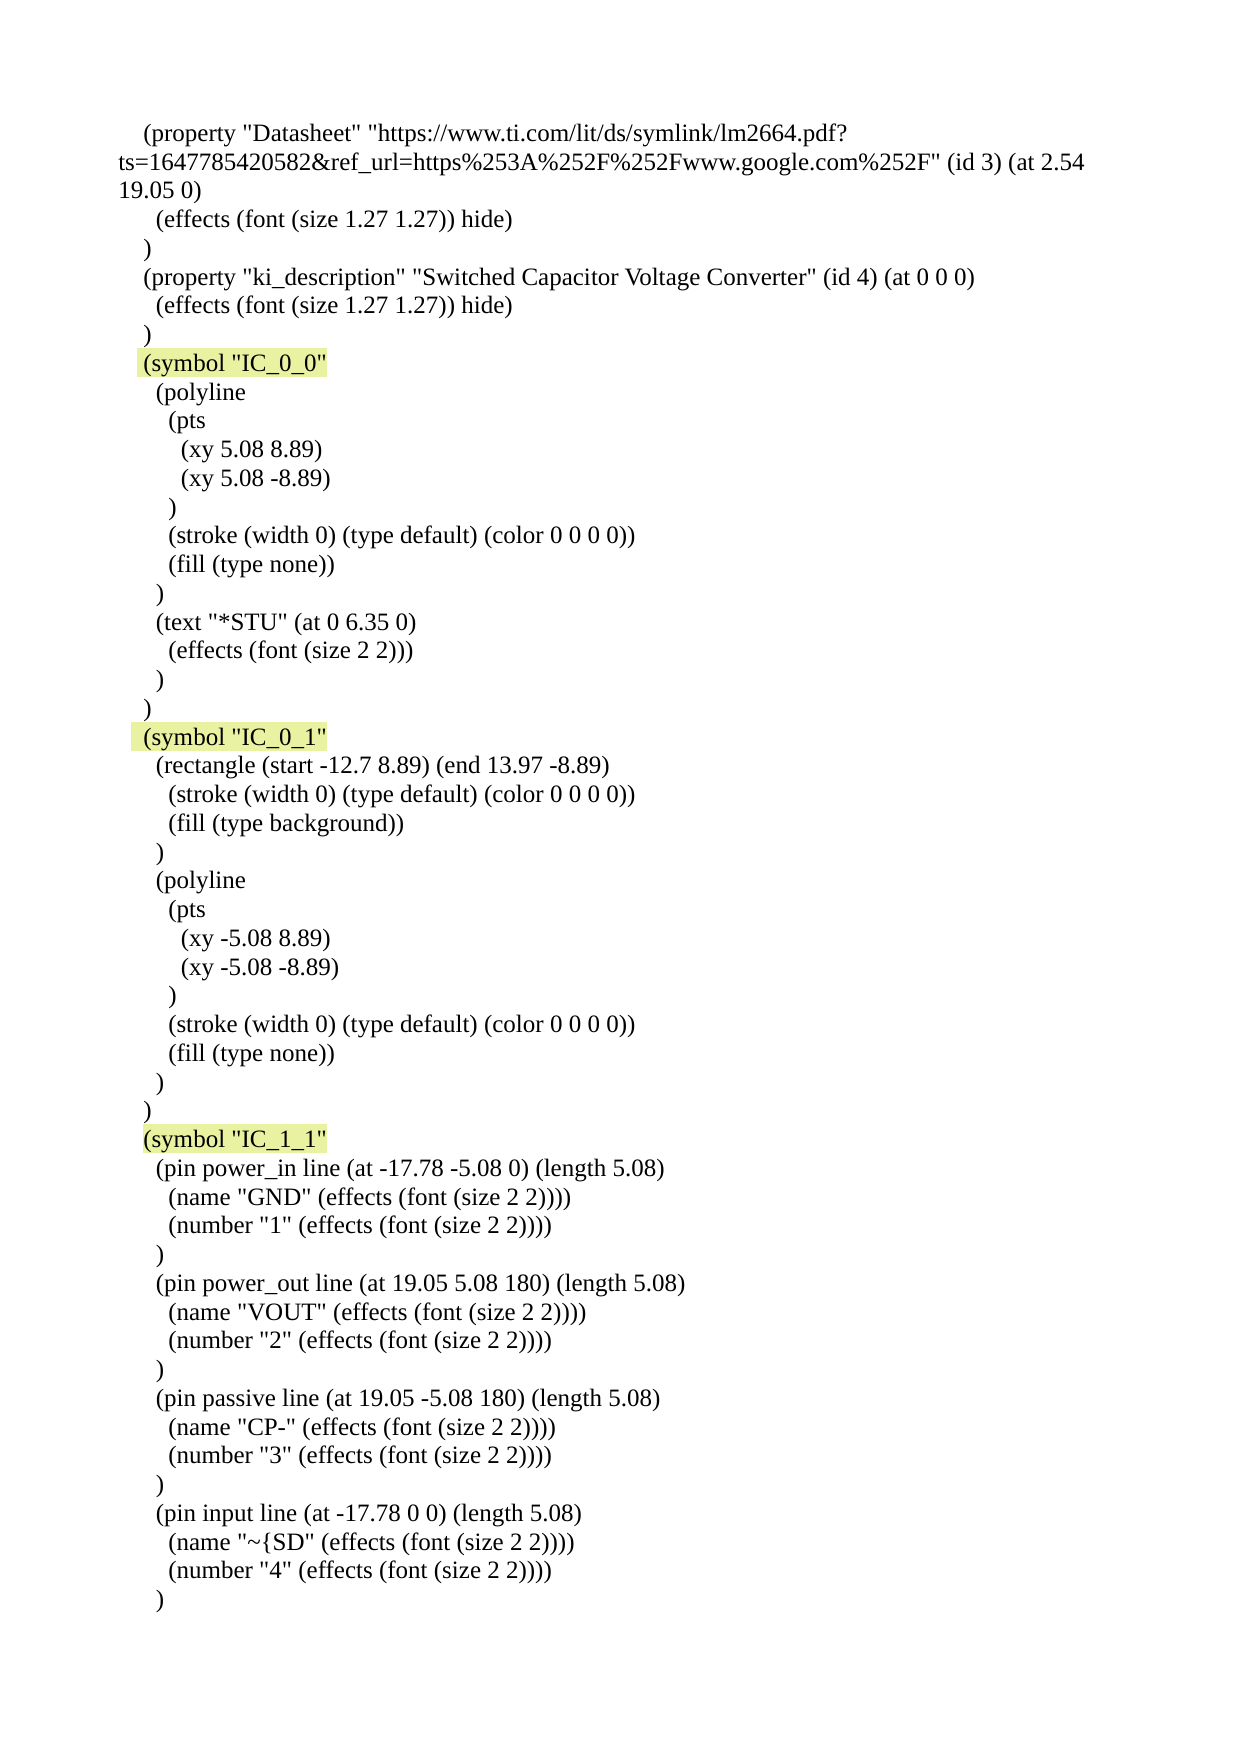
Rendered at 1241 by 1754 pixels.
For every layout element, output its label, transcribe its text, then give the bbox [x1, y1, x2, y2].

text (xy -5.08 -8.89) [118, 952, 1122, 981]
text (pin passive line (at 19.05 -5.08 180) (length 5.08) [118, 1383, 1122, 1412]
text ) [118, 1239, 1122, 1268]
text ) [118, 837, 1122, 866]
text (fill (type none)) [118, 549, 1122, 578]
text (polyline [118, 377, 1122, 406]
text ) [118, 1067, 1122, 1096]
text (property "Datasheet" "https://www.ti.com/lit/ds/symlink/lm2664.pdf?ts=1647785420582&ref_url=https%253A%252F%252Fwww.google.com%252F" (id 3) (at 2.54 19.05 0) [118, 118, 1122, 204]
text (text "*STU" (at 0 6.35 0) [118, 607, 1122, 636]
text ) [118, 1584, 1122, 1613]
text (fill (type background)) [118, 808, 1122, 837]
text ) [118, 319, 1122, 348]
text (number "2" (effects (font (size 2 2)))) [118, 1326, 1122, 1354]
text ) [118, 233, 1122, 262]
text (name "CP-" (effects (font (size 2 2)))) [118, 1412, 1122, 1441]
text (pts [118, 406, 1122, 434]
text (name "VOUT" (effects (font (size 2 2)))) [118, 1297, 1122, 1326]
text (effects (font (size 1.27 1.27)) hide) [118, 204, 1122, 233]
text (xy 5.08 8.89) [118, 434, 1122, 463]
text (property "ki_description" "Switched Capacitor Voltage Converter" (id 4) (at 0 0 0) [118, 262, 1122, 291]
text ) [118, 1354, 1122, 1383]
text (name "GND" (effects (font (size 2 2)))) [118, 1182, 1122, 1211]
text ) [118, 693, 1122, 722]
text ) [118, 1469, 1122, 1498]
text (symbol "IC_1_1" [118, 1124, 1122, 1153]
text (rectangle (start -12.7 8.89) (end 13.97 -8.89) [118, 751, 1122, 779]
text (effects (font (size 1.27 1.27)) hide) [118, 291, 1122, 319]
text (number "1" (effects (font (size 2 2)))) [118, 1211, 1122, 1239]
text ) [118, 492, 1122, 521]
text (stroke (width 0) (type default) (color 0 0 0 0)) [118, 521, 1122, 549]
text ) [118, 578, 1122, 607]
text (stroke (width 0) (type default) (color 0 0 0 0)) [118, 779, 1122, 808]
text (symbol "IC_0_0" [118, 348, 1122, 377]
text (xy -5.08 8.89) [118, 923, 1122, 952]
text ) [118, 664, 1122, 693]
text (number "3" (effects (font (size 2 2)))) [118, 1441, 1122, 1469]
text (name "~{SD" (effects (font (size 2 2)))) [118, 1527, 1122, 1556]
text (effects (font (size 2 2))) [118, 636, 1122, 664]
text (pin input line (at -17.78 0 0) (length 5.08) [118, 1498, 1122, 1527]
text ) [118, 981, 1122, 1009]
text (pin power_in line (at -17.78 -5.08 0) (length 5.08) [118, 1153, 1122, 1182]
text (xy 5.08 -8.89) [118, 463, 1122, 492]
text (fill (type none)) [118, 1038, 1122, 1067]
text ) [118, 1096, 1122, 1124]
text (stroke (width 0) (type default) (color 0 0 0 0)) [118, 1009, 1122, 1038]
text (pts [118, 894, 1122, 923]
text (symbol "IC_0_1" [118, 722, 1122, 751]
text (pin power_out line (at 19.05 5.08 180) (length 5.08) [118, 1268, 1122, 1297]
text (polyline [118, 866, 1122, 894]
text (number "4" (effects (font (size 2 2)))) [118, 1556, 1122, 1584]
